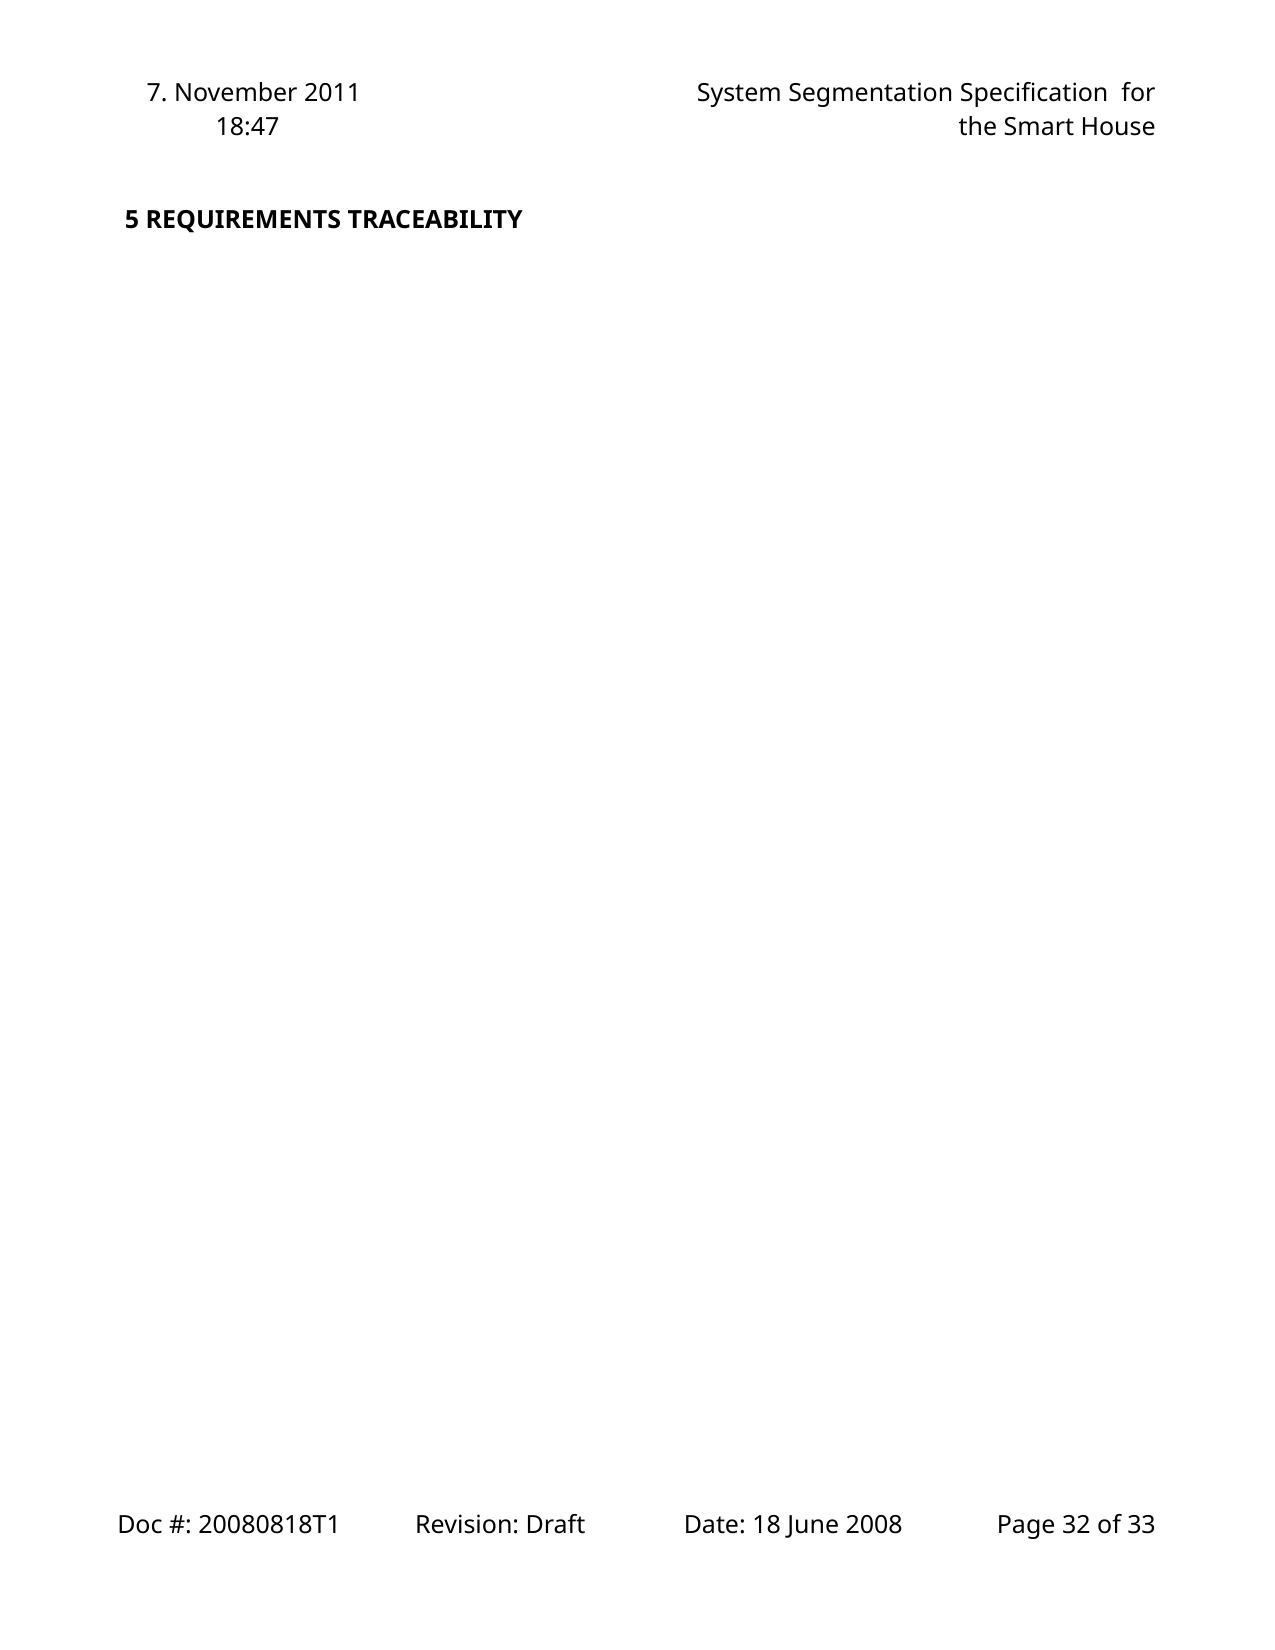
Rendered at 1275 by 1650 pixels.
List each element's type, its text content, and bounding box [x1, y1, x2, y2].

subtitle Requirements traceability [118, 202, 1157, 236]
